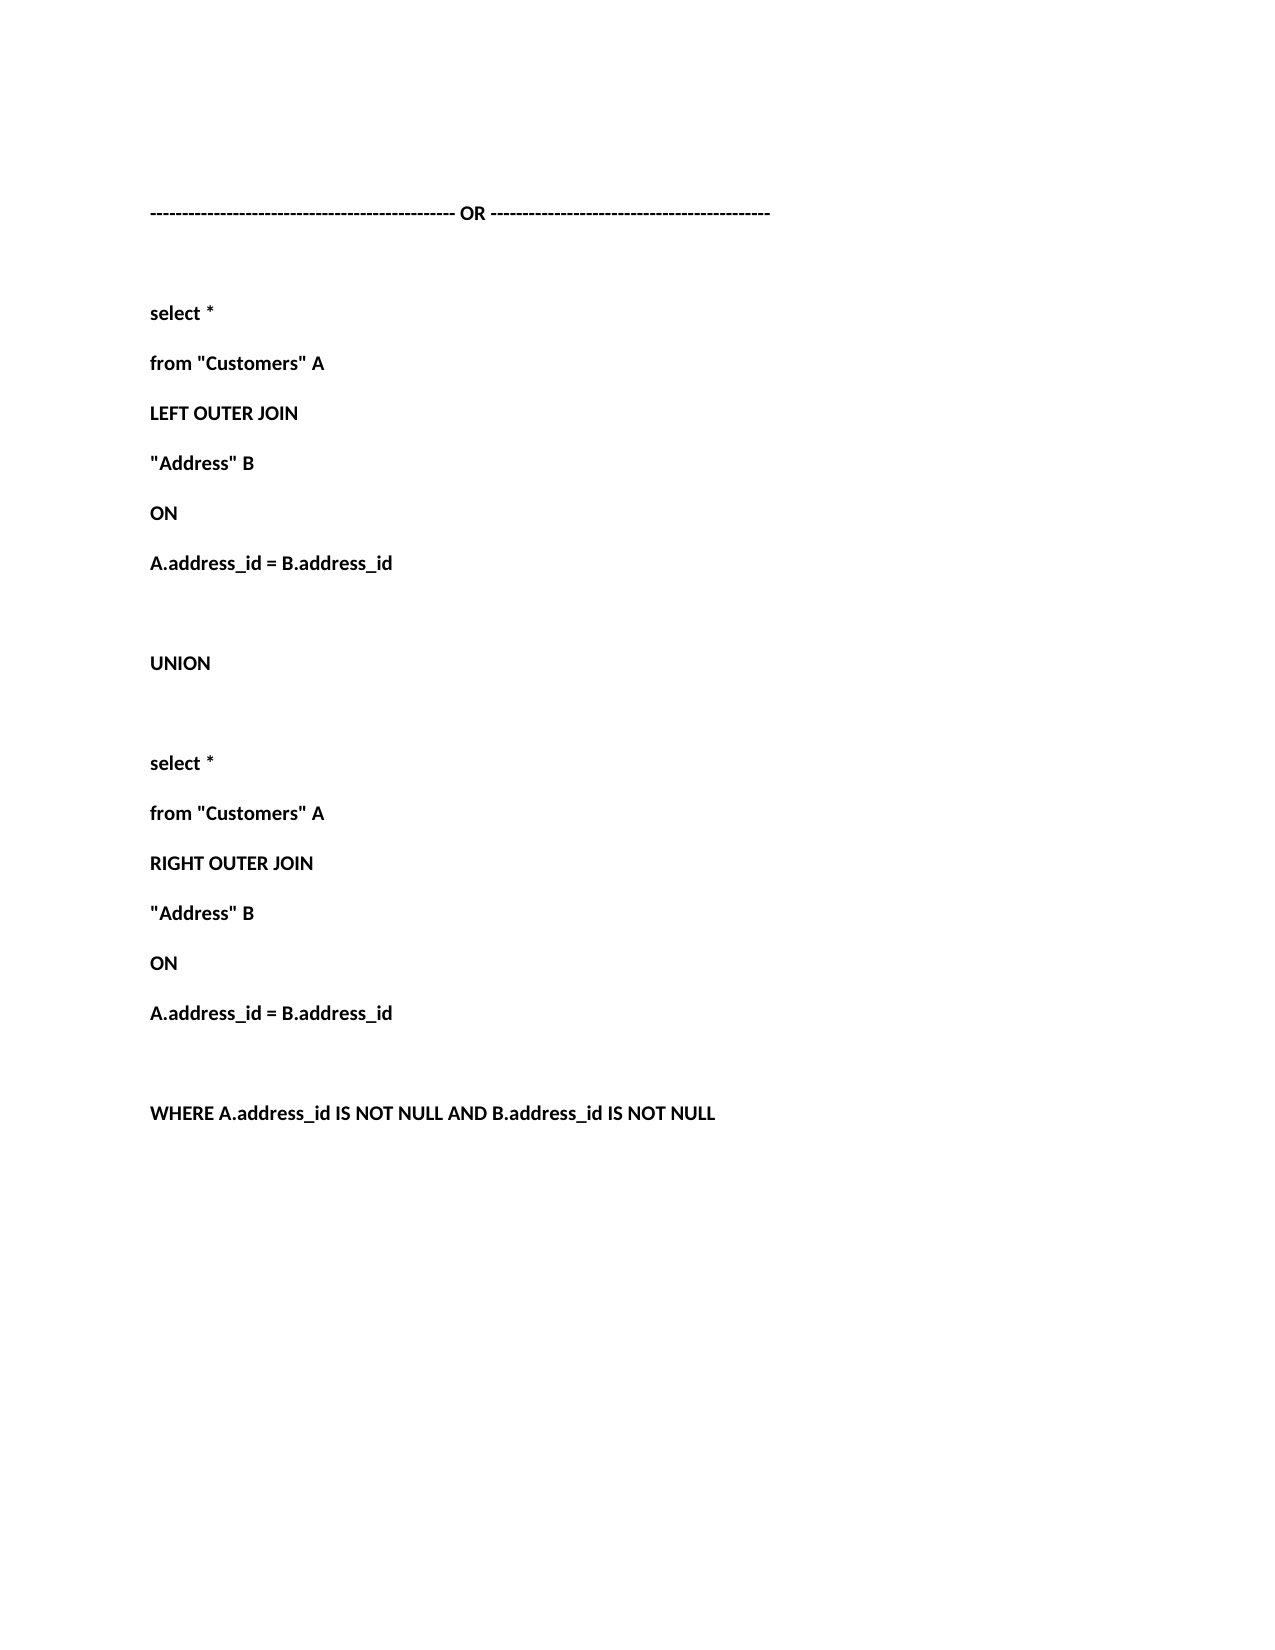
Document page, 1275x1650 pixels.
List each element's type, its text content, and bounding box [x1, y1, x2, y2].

text A.address_id = B.address_id [150, 1000, 1125, 1025]
text ON [150, 950, 1125, 975]
text A.address_id = B.address_id [150, 550, 1125, 575]
text RIGHT OUTER JOIN [150, 850, 1125, 875]
text from "Customers" A [150, 350, 1125, 375]
text LEFT OUTER JOIN [150, 400, 1125, 425]
text "Address" B [150, 900, 1125, 925]
text from "Customers" A [150, 800, 1125, 825]
text UNION [150, 650, 1125, 675]
text ON [150, 500, 1125, 525]
text WHERE A.address_id IS NOT NULL AND B.address_id IS NOT NULL [150, 1100, 1125, 1125]
text "Address" B [150, 450, 1125, 475]
text select * [150, 750, 1125, 775]
text ------------------------------------------------ OR -------------------------------------------- [150, 200, 1125, 225]
text select * [150, 300, 1125, 325]
